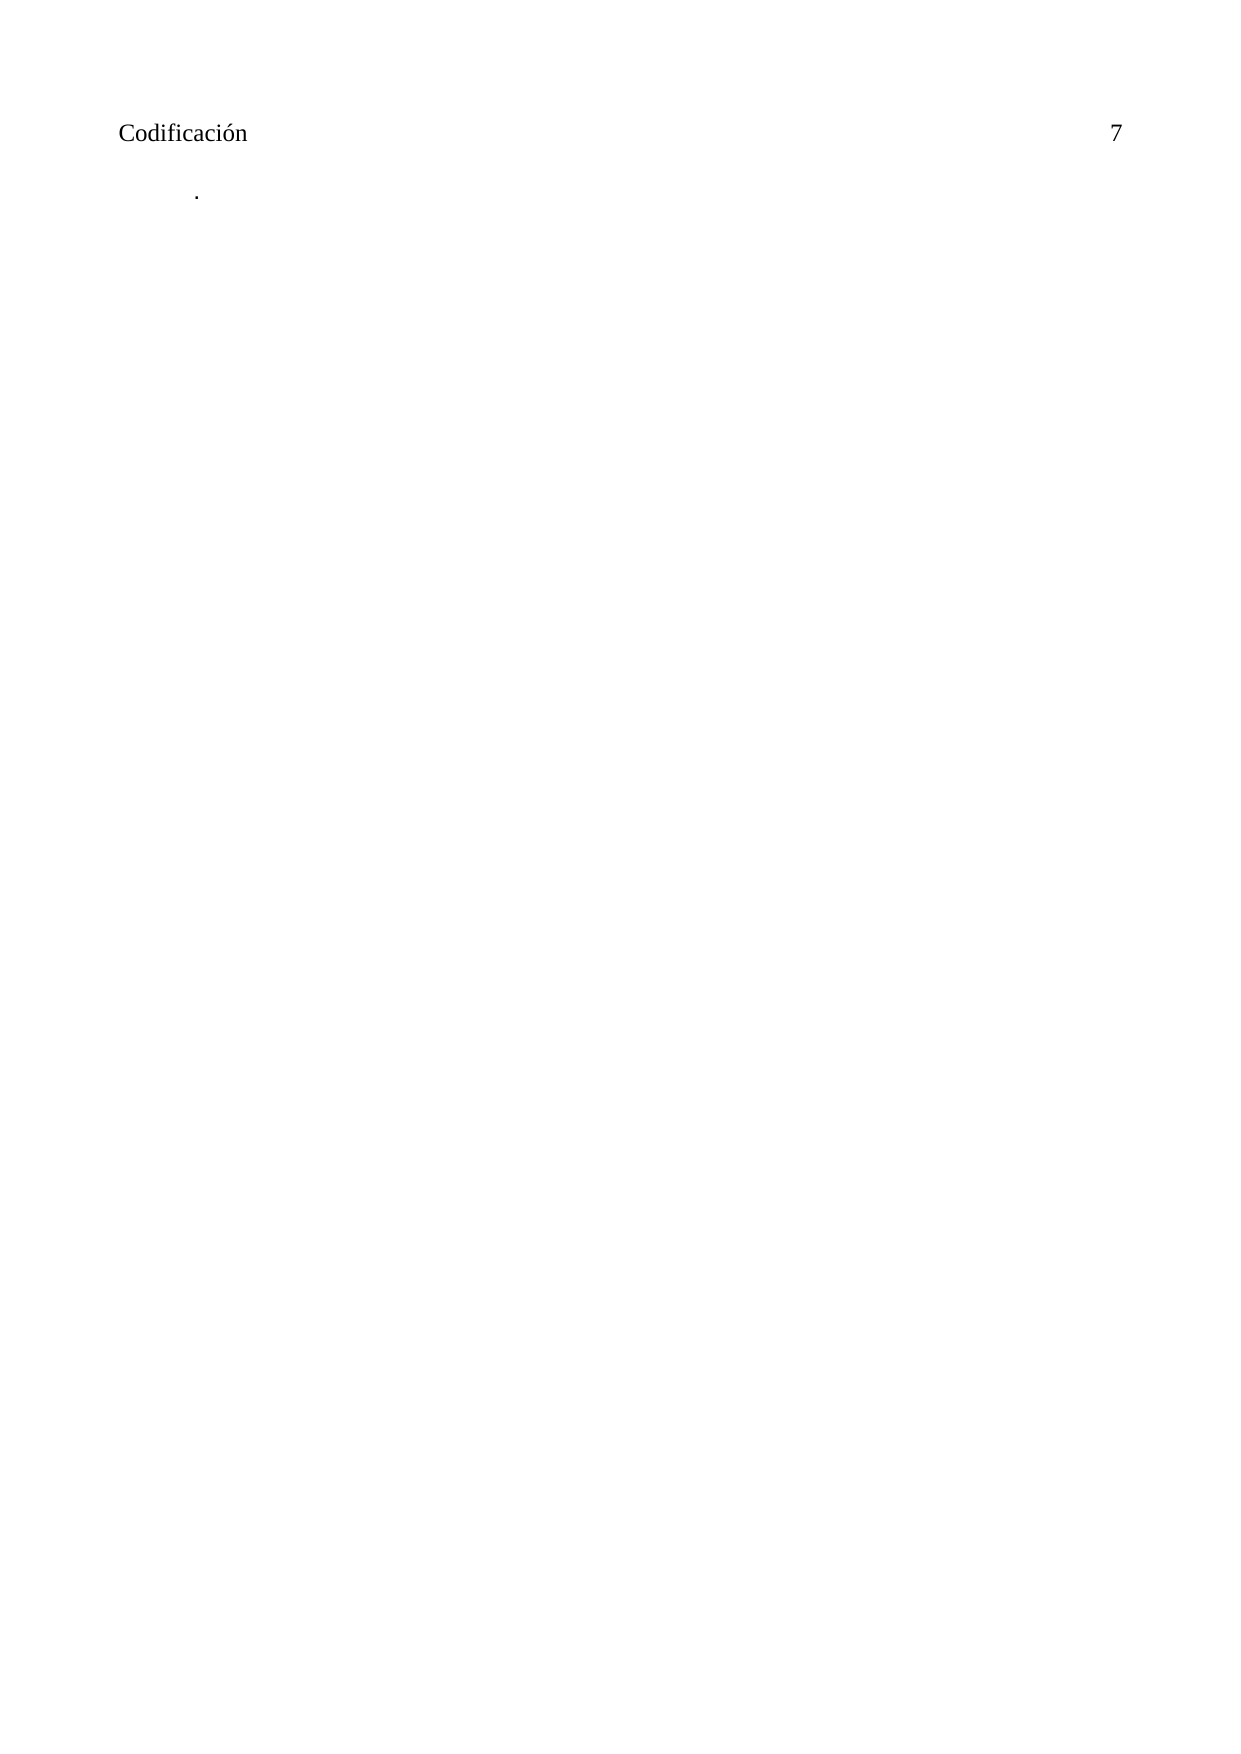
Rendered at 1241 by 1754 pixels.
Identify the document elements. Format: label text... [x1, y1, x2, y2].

list . [156, 176, 1122, 205]
